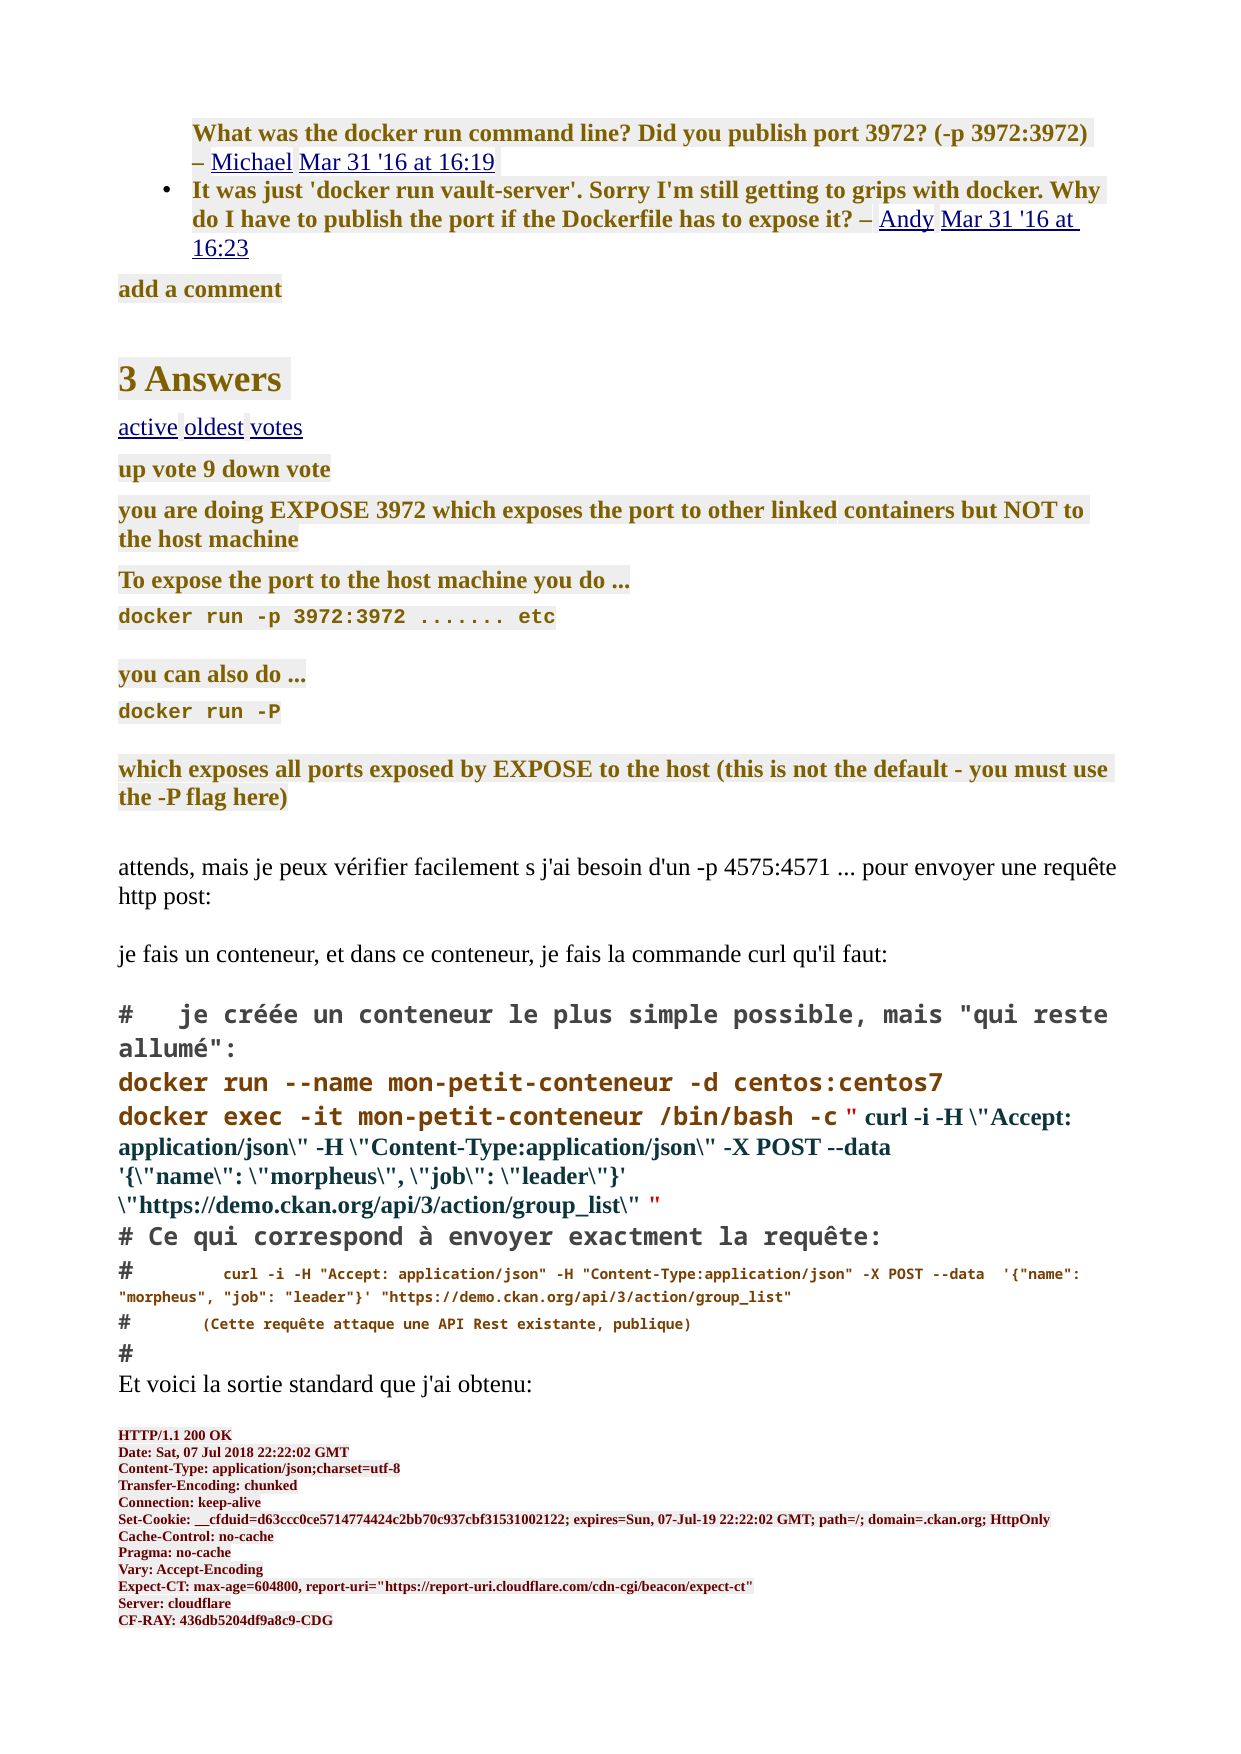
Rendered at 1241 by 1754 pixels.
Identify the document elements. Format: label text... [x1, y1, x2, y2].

text Et voici la sortie standard que j'ai obtenu: [118, 1369, 1122, 1398]
text # je créée un conteneur le plus simple possible, mais "qui reste allumé": [118, 996, 1122, 1064]
text you are doing EXPOSE 3972 which exposes the port to other linked containers but NOT to the host machine [118, 495, 1122, 552]
text # [118, 1335, 1122, 1369]
text # (Cette requête attaque une API Rest existante, publique) [118, 1307, 1122, 1335]
text docker run --name mon-petit-conteneur -d centos:centos7 [118, 1064, 1122, 1098]
text up vote 9 down vote [118, 454, 1122, 482]
text docker run -P [118, 701, 1122, 724]
text # curl -i -H "Accept: application/json" -H "Content-Type:application/json" -X POST --data '{"name": "morpheus", "job": "leader"}' "https://demo.ckan.org/api/3/action/group_list" [118, 1253, 1122, 1307]
text active oldest votes [118, 412, 1122, 441]
list What was the docker run command line? Did you publish port 3972? (-p 3972:3972) – Michael Mar 31 '16 at 16:19 [162, 118, 1122, 176]
text HTTP/1.1 200 OK Date: Sat, 07 Jul 2018 22:22:02 GMT Content-Type: application/json;charset=utf-8 Transfer-Encoding: chunked Connection: keep-alive Set-Cookie: __cfduid=d63ccc0ce5714774424c2bb70c937cbf31531002122; expires=Sun, 07-Jul-19 22:22:02 GMT; path=/; domain=.ckan.org; HttpOnly Cache-Control: no-cache Pragma: no-cache Vary: Accept-Encoding Expect-CT: max-age=604800, report-uri="https://report-uri.cloudflare.com/cdn-cgi/beacon/expect-ct" Server: cloudflare CF-RAY: 436db5204df9a8c9-CDG [118, 1427, 1122, 1628]
text To expose the port to the host machine you do ... [118, 565, 1122, 594]
text you can also do ... [118, 659, 1122, 688]
list It was just 'docker run vault-server'. Sorry I'm still getting to grips with docker. Why do I have to publish the port if the Dockerfile has to expose it? – Andy Mar 31 '16 at 16:23 [162, 176, 1122, 262]
subtitle 3 Answers [118, 357, 1122, 400]
text which exposes all ports exposed by EXPOSE to the host (this is not the default - you must use the -P flag here) [118, 754, 1122, 811]
text je fais un conteneur, et dans ce conteneur, je fais la commande curl qu'il faut: [118, 939, 1122, 967]
text add a comment [118, 274, 1122, 303]
text # Ce qui correspond à envoyer exactment la requête: [118, 1219, 1122, 1253]
text docker run -p 3972:3972 ....... etc [118, 606, 1122, 630]
text attends, mais je peux vérifier facilement s j'ai besoin d'un -p 4575:4571 ... pour envoyer une requête http post: [118, 852, 1122, 910]
text docker exec -it mon-petit-conteneur /bin/bash -c " curl -i -H \"Accept: application/json\" -H \"Content-Type:application/json\" -X POST --data '{\"name\": \"morpheus\", \"job\": \"leader\"}' \"https://demo.ckan.org/api/3/action/group_list\" " [118, 1098, 1122, 1219]
